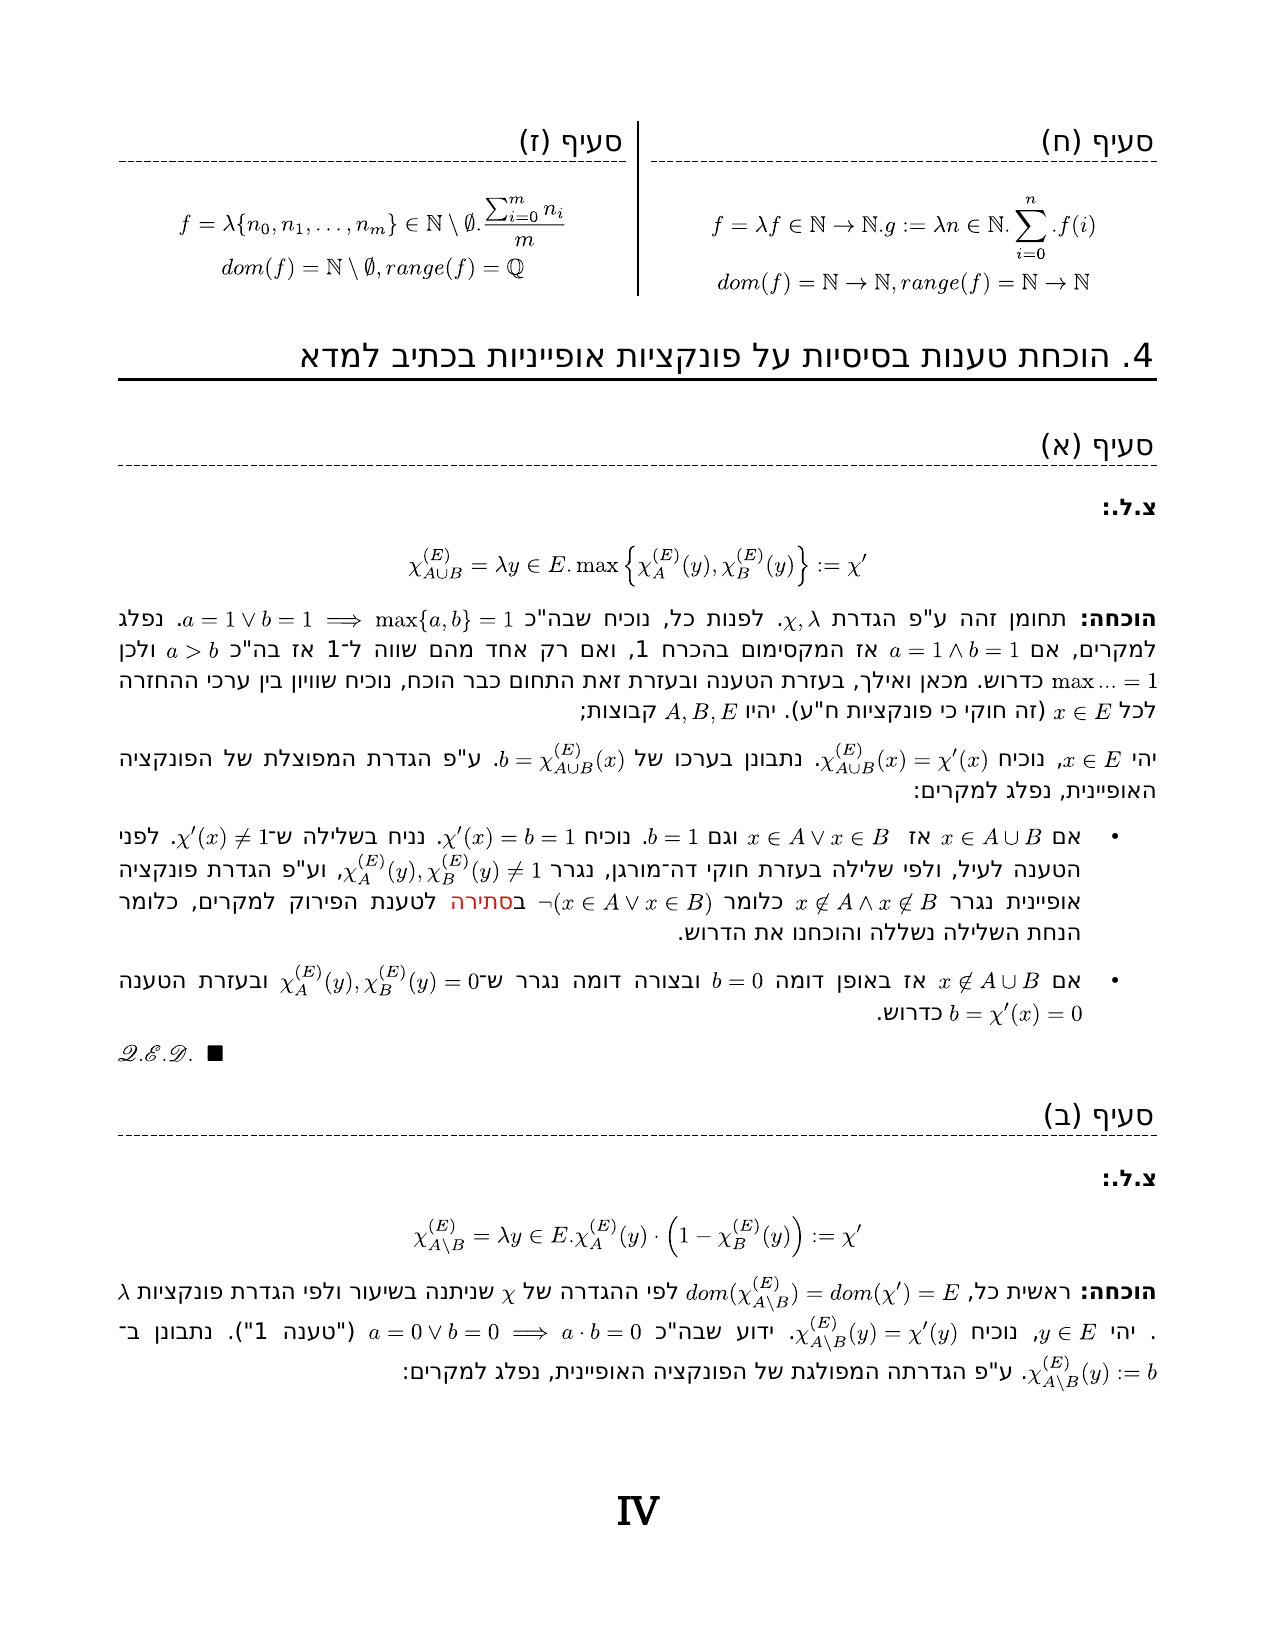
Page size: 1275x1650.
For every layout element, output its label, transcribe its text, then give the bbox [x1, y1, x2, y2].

text הוכחה: תחומן זהה ע"פ הגדרת . לפנות כל, נוכיח שבה"כ . נפלג למקרים, אם אז המקסימום בהכרח 1, ואם רק אחד מהם שווה ל־1 אז בה"כ ולכן כדרוש. מכאן ואילך, בעזרת הטענה ובעזרת זאת התחום כבר הוכח, נוכיח שוויון בין ערכי ההחזרה לכל (זה חוקי כי פונקציות ח"ע). יהיו קבוצות; [118, 605, 1157, 724]
list אם אז וגם . נוכיח . נניח בשלילה ש־. לפני הטענה לעיל, ולפי שלילה בעזרת חוקי דה־מורגן, נגרר , וע"פ הגדרת פונקציה אופיינית נגרר כלומר בסתירה לטענת הפירוק למקרים, כלומר הנחת השלילה נשללה והוכחנו את הדרוש. [118, 823, 1119, 946]
text צ.ל.: [118, 1165, 1157, 1192]
subtitle סעיף (ב) [118, 1096, 1157, 1136]
subtitle סעיף (א) [118, 425, 1157, 465]
text צ.ל.: [118, 494, 1157, 521]
subtitle 4. הוכחת טענות בסיסיות על פונקציות אופייניות בכתיב למדא [118, 334, 1157, 378]
text הוכחה: ראשית כל, לפי ההגדרה של שניתנה בשיעור ולפי הגדרת פונקציות . יהי , נוכיח . ידוע שבה"כ ("טענה 1"). נתבונן ב־. ע"פ הגדרתה המפולגת של הפונקציה האופיינית, נפלג למקרים: [118, 1276, 1157, 1391]
subtitle סעיף (ז) [118, 121, 626, 161]
list אם אז באופן דומה ובצורה דומה נגרר ש־ ובעזרת הטענה כדרוש. [118, 965, 1119, 1026]
text יהי , נוכיח . נתבונן בערכו של . ע"פ הגדרת המפוצלת של הפונקציה האופיינית, נפלג למקרים: [118, 743, 1157, 804]
subtitle סעיף (ח) [649, 121, 1157, 161]
